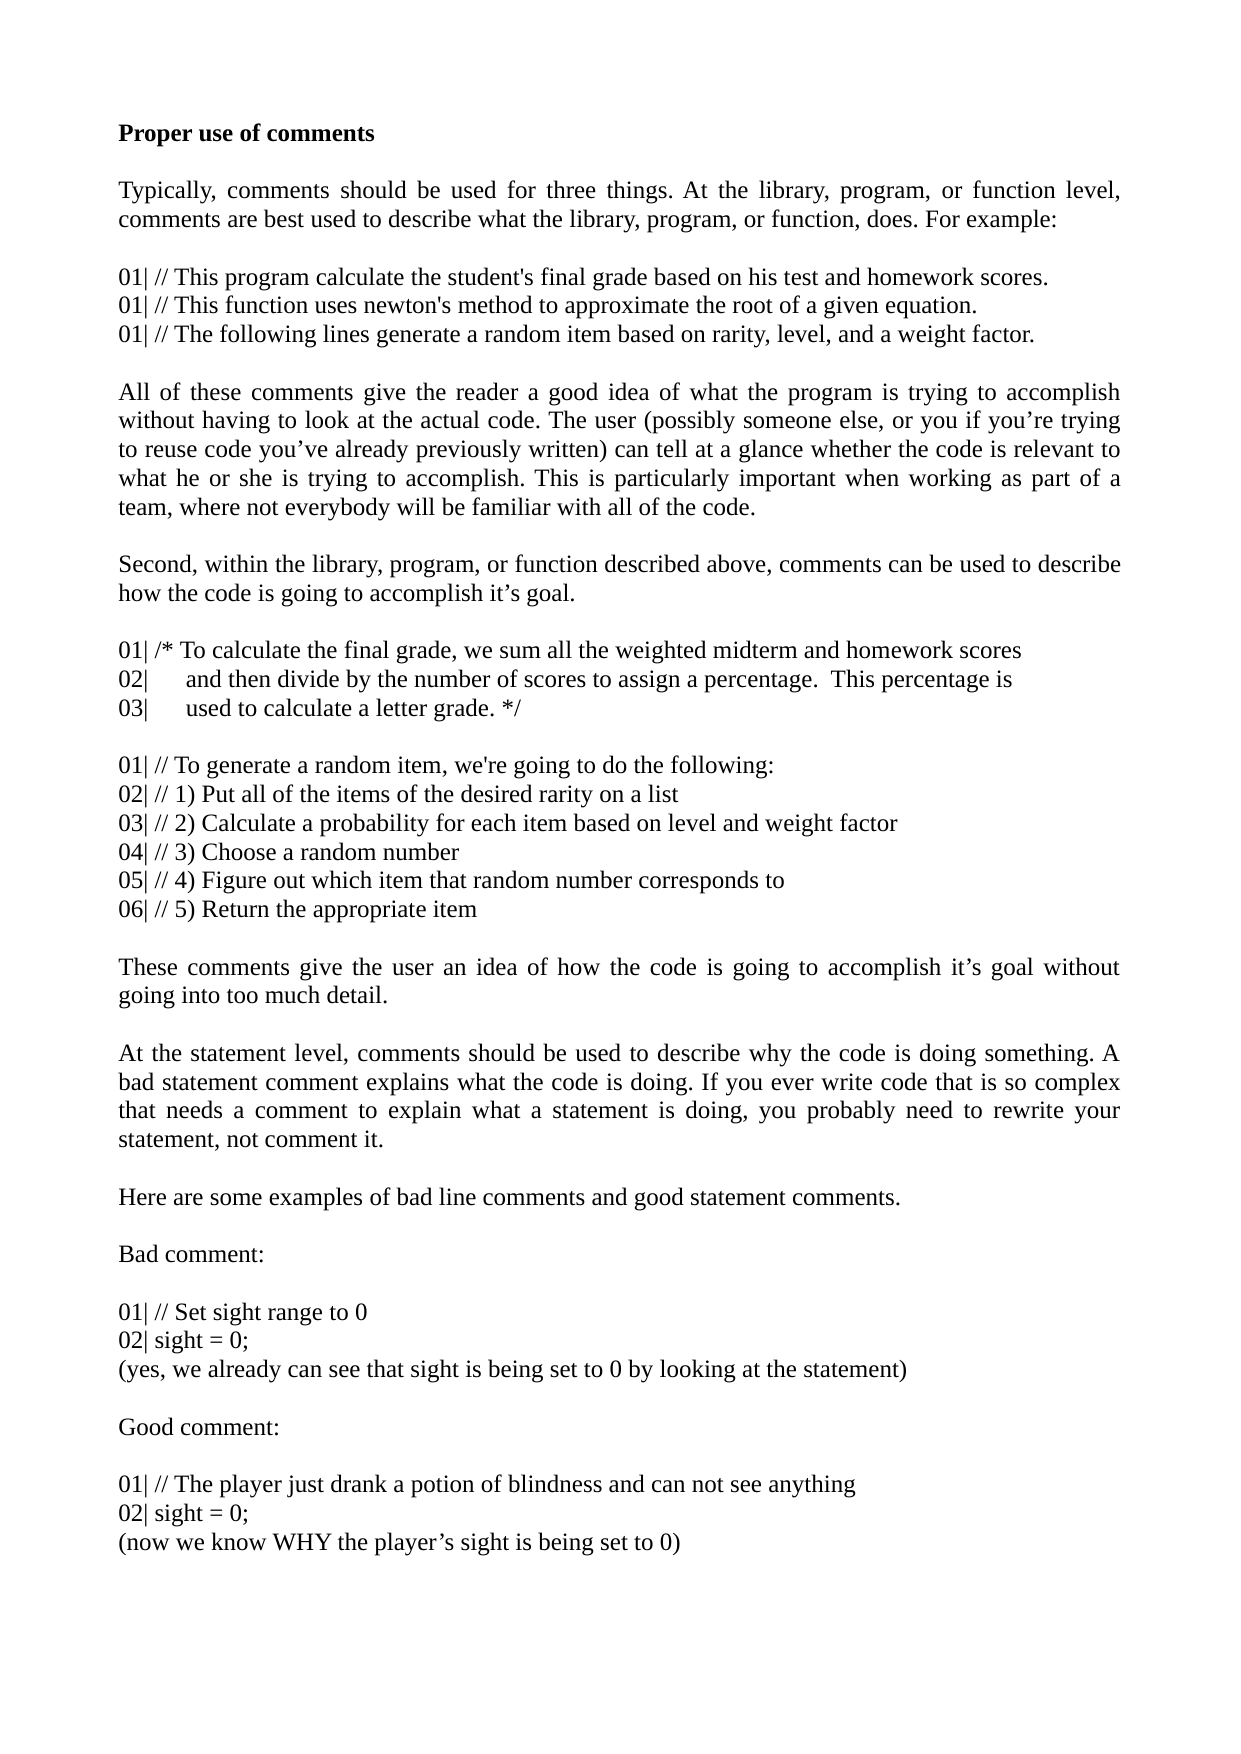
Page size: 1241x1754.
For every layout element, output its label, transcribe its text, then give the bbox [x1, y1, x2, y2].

text Here are some examples of bad line comments and good statement comments. [118, 1182, 1122, 1211]
text 03| // 2) Calculate a probability for each item based on level and weight factor [118, 808, 1122, 837]
text Bad comment: [118, 1239, 1122, 1268]
text 01| // Set sight range to 0 [118, 1297, 1122, 1326]
text 01| // To generate a random item, we're going to do the following: [118, 751, 1122, 779]
text 02| sight = 0; [118, 1498, 1122, 1527]
text 01| // This function uses newton's method to approximate the root of a given equation. [118, 291, 1122, 319]
text 01| // This program calculate the student's final grade based on his test and homework scores. [118, 262, 1122, 291]
text 01| /* To calculate the final grade, we sum all the weighted midterm and homework scores [118, 636, 1122, 664]
text 01| // The following lines generate a random item based on rarity, level, and a weight factor. [118, 319, 1122, 348]
text Second, within the library, program, or function described above, comments can be used to describe how the code is going to accomplish it’s goal. [118, 549, 1122, 607]
text 01| // The player just drank a potion of blindness and can not see anything [118, 1469, 1122, 1498]
text (now we know WHY the player’s sight is being set to 0) [118, 1527, 1122, 1556]
text Typically, comments should be used for three things. At the library, program, or function level, comments are best used to describe what the library, program, or function, does. For example: [118, 176, 1122, 233]
text 04| // 3) Choose a random number [118, 837, 1122, 866]
text 03| used to calculate a letter grade. */ [118, 693, 1122, 722]
text These comments give the user an idea of how the code is going to accomplish it’s goal without going into too much detail. [118, 952, 1122, 1009]
text 02| sight = 0; [118, 1326, 1122, 1354]
text 06| // 5) Return the appropriate item [118, 894, 1122, 923]
text 02| // 1) Put all of the items of the desired rarity on a list [118, 779, 1122, 808]
text (yes, we already can see that sight is being set to 0 by looking at the statement) [118, 1354, 1122, 1383]
text All of these comments give the reader a good idea of what the program is trying to accomplish without having to look at the actual code. The user (possibly someone else, or you if you’re trying to reuse code you’ve already previously written) can tell at a glance whether the code is relevant to what he or she is trying to accomplish. This is particularly important when working as part of a team, where not everybody will be familiar with all of the code. [118, 377, 1122, 521]
text At the statement level, comments should be used to describe why the code is doing something. A bad statement comment explains what the code is doing. If you ever write code that is so complex that needs a comment to explain what a statement is doing, you probably need to rewrite your statement, not comment it. [118, 1038, 1122, 1153]
text 02| and then divide by the number of scores to assign a percentage. This percentage is [118, 664, 1122, 693]
text 05| // 4) Figure out which item that random number corresponds to [118, 866, 1122, 894]
text Good comment: [118, 1412, 1122, 1441]
text Proper use of comments [118, 118, 1122, 147]
